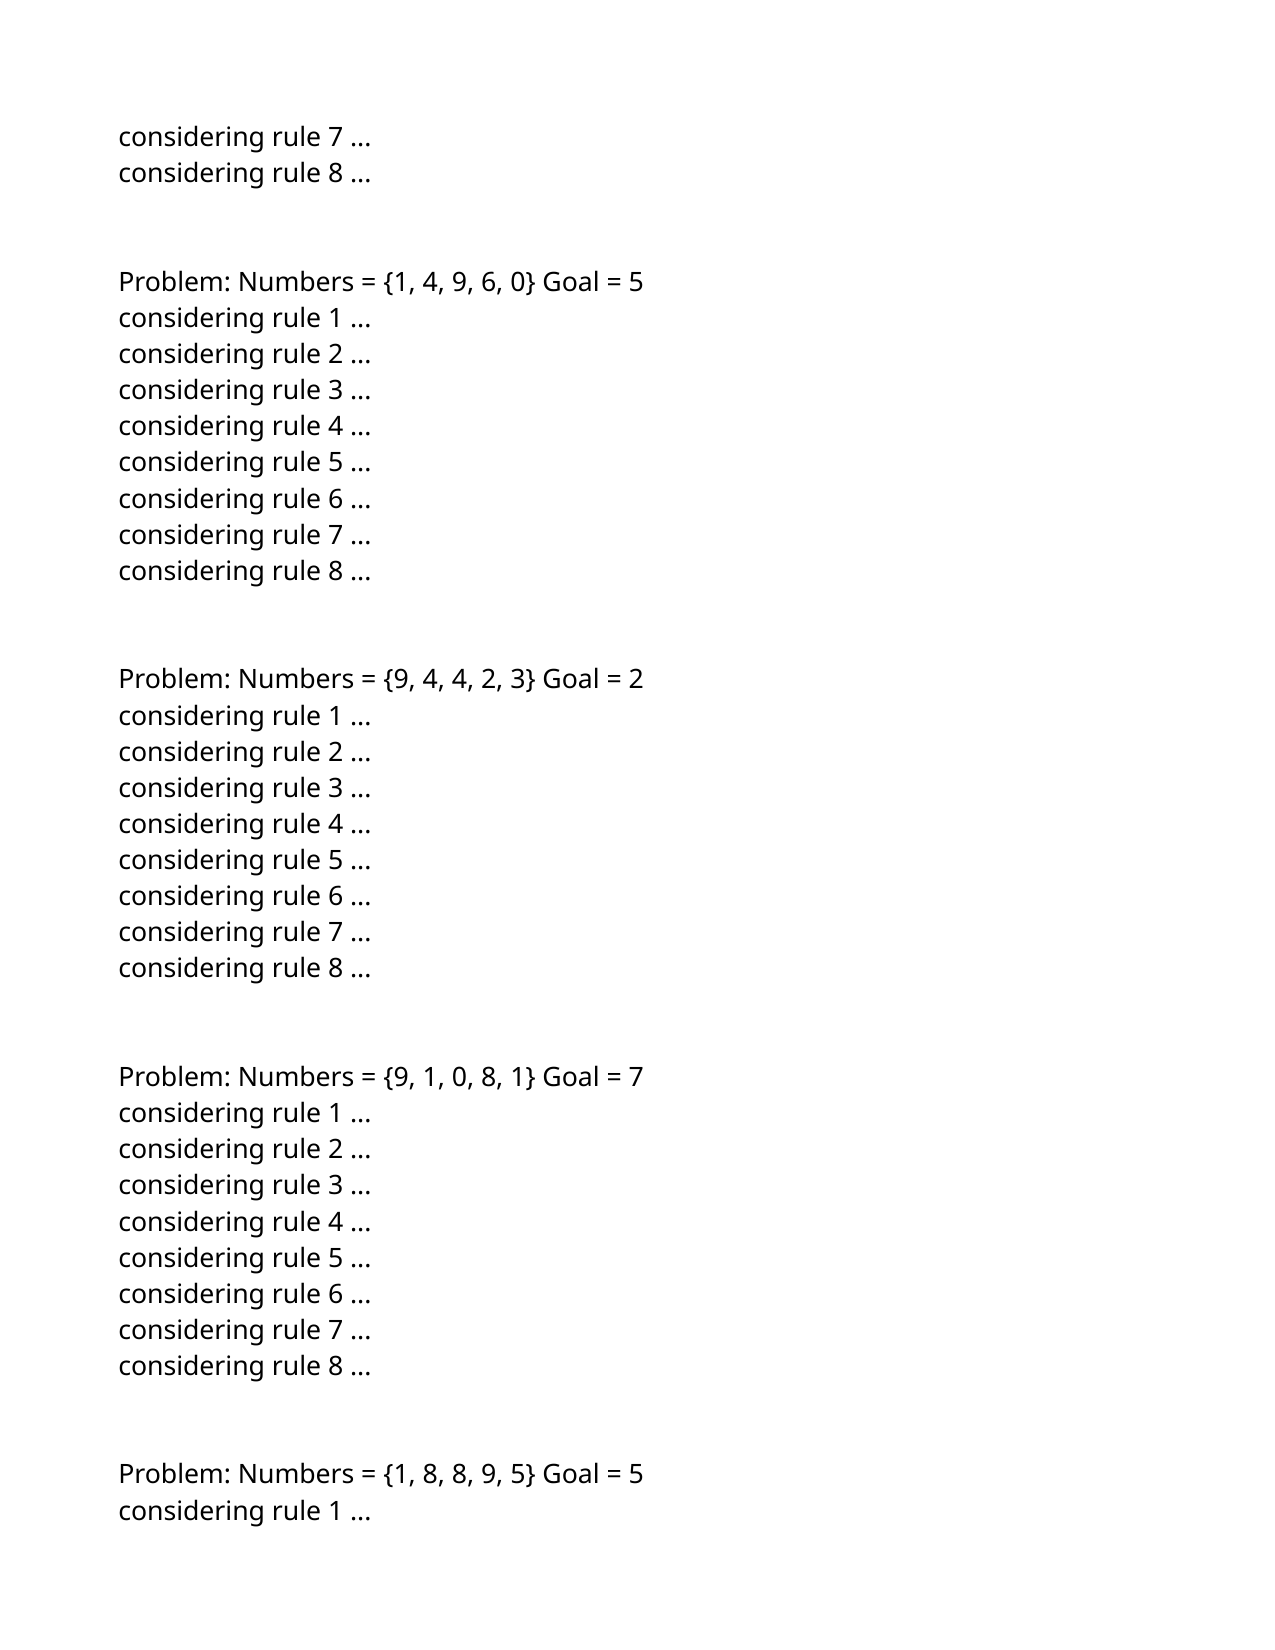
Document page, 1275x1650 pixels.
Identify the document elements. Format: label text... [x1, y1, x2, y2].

text considering rule 6 ... [118, 479, 1157, 516]
text considering rule 7 ... [118, 1311, 1157, 1347]
text Problem: Numbers = {1, 8, 8, 9, 5} Goal = 5 [118, 1456, 1157, 1492]
text Problem: Numbers = {1, 4, 9, 6, 0} Goal = 5 [118, 263, 1157, 299]
text considering rule 5 ... [118, 1239, 1157, 1275]
text considering rule 1 ... [118, 299, 1157, 335]
text considering rule 1 ... [118, 696, 1157, 733]
text considering rule 2 ... [118, 1130, 1157, 1166]
text Problem: Numbers = {9, 4, 4, 2, 3} Goal = 2 [118, 660, 1157, 696]
text considering rule 3 ... [118, 769, 1157, 805]
text considering rule 4 ... [118, 805, 1157, 841]
text Problem: Numbers = {9, 1, 0, 8, 1} Goal = 7 [118, 1058, 1157, 1094]
text considering rule 7 ... [118, 913, 1157, 949]
text considering rule 3 ... [118, 1166, 1157, 1202]
text considering rule 4 ... [118, 1202, 1157, 1239]
text considering rule 5 ... [118, 443, 1157, 479]
text considering rule 7 ... [118, 516, 1157, 552]
text considering rule 2 ... [118, 335, 1157, 371]
text considering rule 8 ... [118, 552, 1157, 588]
text considering rule 8 ... [118, 1347, 1157, 1383]
text considering rule 3 ... [118, 371, 1157, 407]
text considering rule 6 ... [118, 877, 1157, 913]
text considering rule 2 ... [118, 733, 1157, 769]
text considering rule 1 ... [118, 1492, 1157, 1528]
text considering rule 7 ... [118, 118, 1157, 154]
text considering rule 6 ... [118, 1275, 1157, 1311]
text considering rule 8 ... [118, 154, 1157, 190]
text considering rule 4 ... [118, 407, 1157, 443]
text considering rule 8 ... [118, 949, 1157, 986]
text considering rule 1 ... [118, 1094, 1157, 1130]
text considering rule 5 ... [118, 841, 1157, 877]
